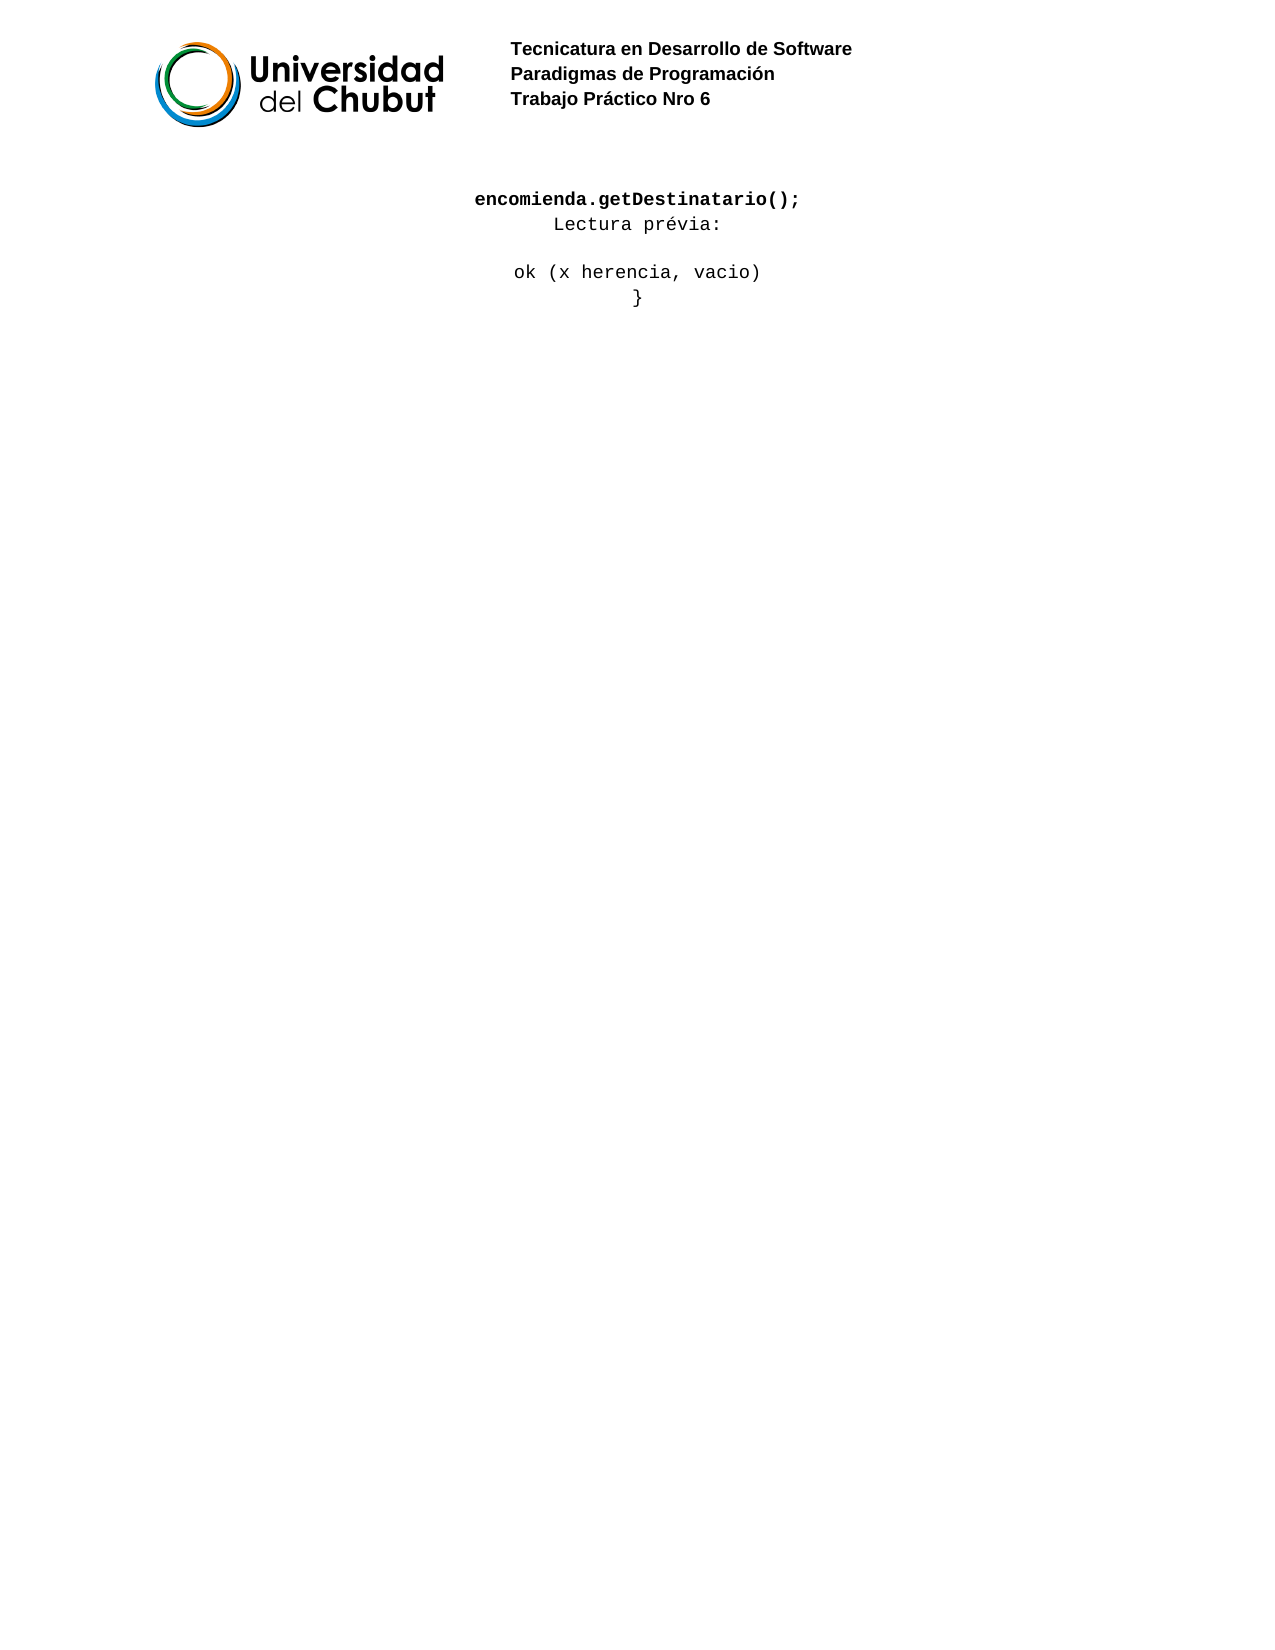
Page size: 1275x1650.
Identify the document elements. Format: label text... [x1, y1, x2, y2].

text Lectura prévia: [150, 214, 1125, 236]
text } [150, 288, 1125, 309]
text encomienda.getDestinatario(); [150, 190, 1125, 211]
text ok (x herencia, vacio) [150, 263, 1125, 284]
picture [150, 37, 448, 132]
